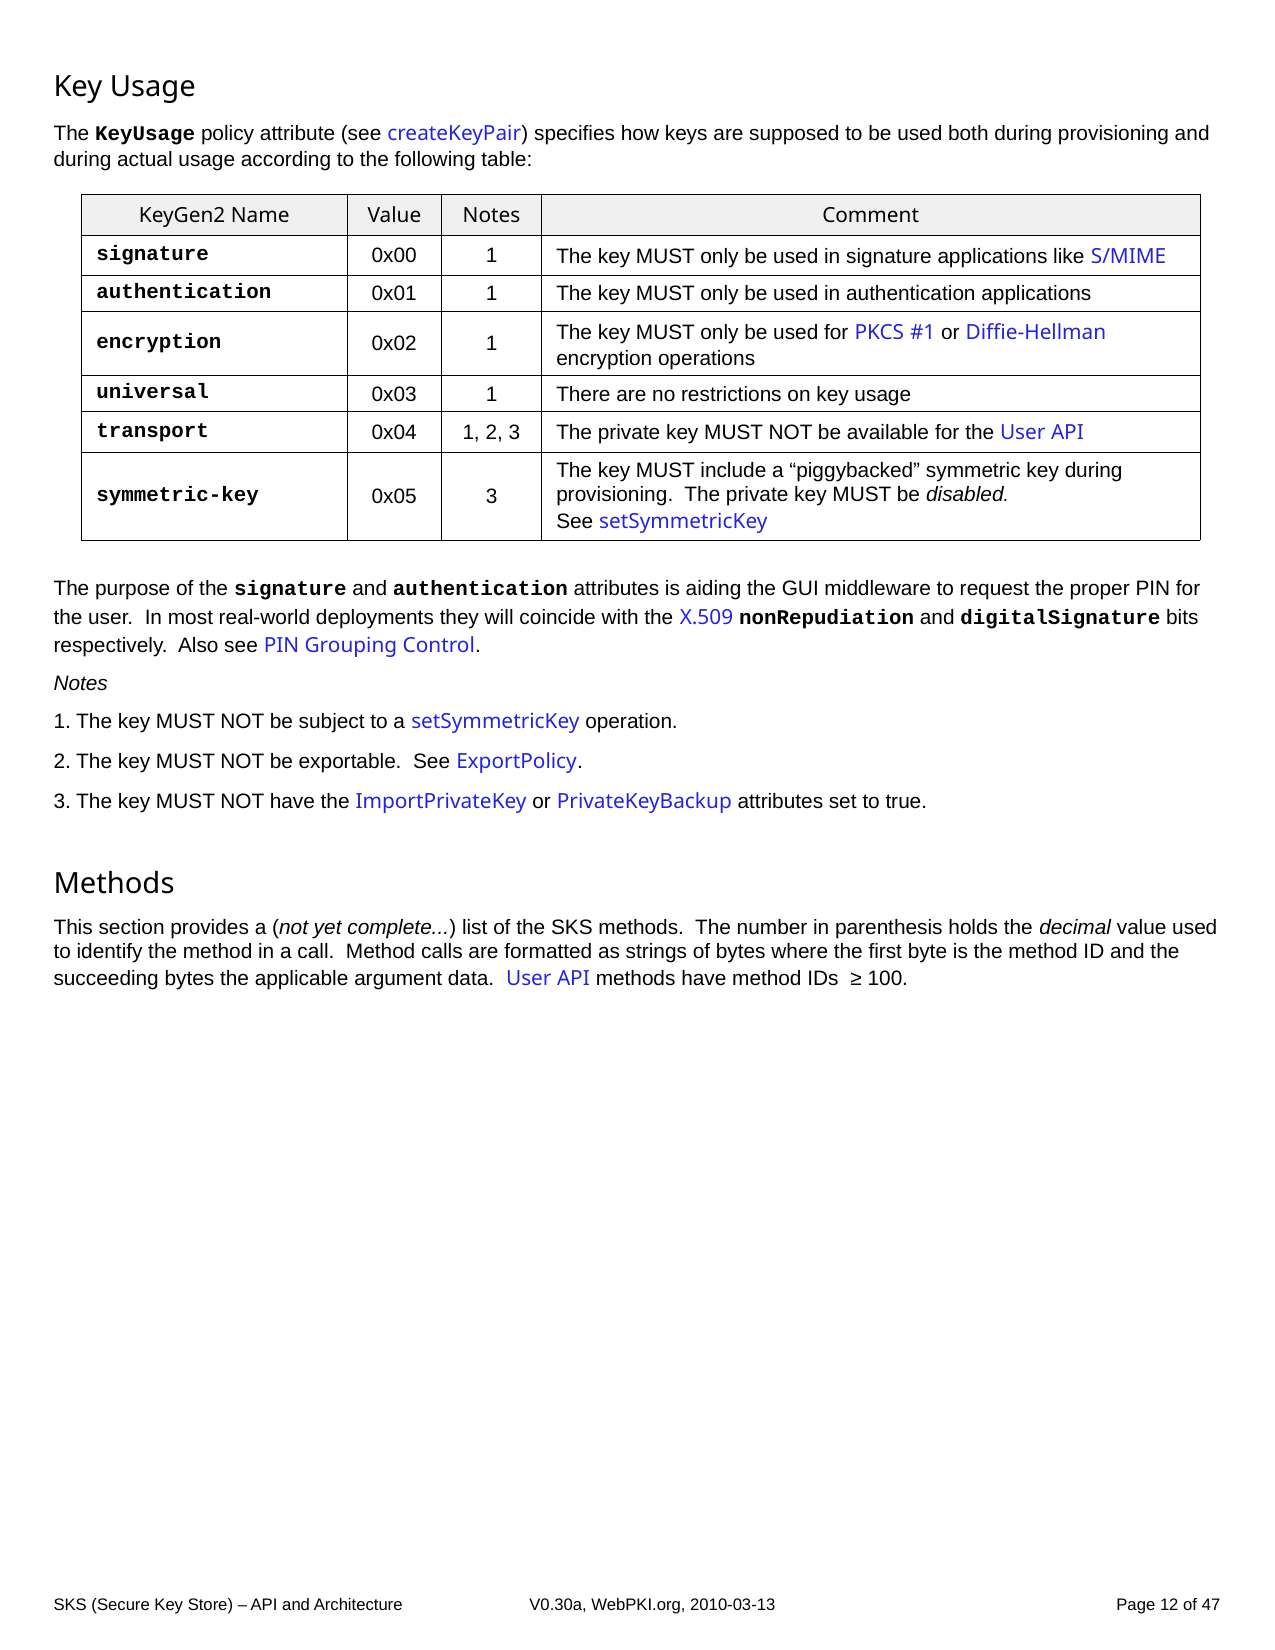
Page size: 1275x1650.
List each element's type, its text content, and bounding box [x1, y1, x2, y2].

table_cell signature [82, 236, 347, 275]
table_cell The key MUST only be used for PKCS #1 or Diffie-Hellman encryption operations [542, 312, 1200, 375]
table_cell universal [82, 376, 347, 411]
text 3. The key MUST NOT have the ImportPrivateKey or PrivateKeyBackup attributes set to true. [53, 787, 1221, 815]
text This section provides a (not yet complete...) list of the SKS methods. The number in parenthesis holds the decimal value used to identify the method in a call. Method calls are formatted as strings of bytes where the first byte is the method ID and the succeeding bytes the applicable argument data. User API methods have method IDs ≥ 100. [53, 915, 1221, 991]
table_cell 0x01 [348, 276, 441, 311]
table_cell 0x04 [348, 412, 441, 452]
table_cell symmetric-key [82, 453, 347, 540]
table_cell encryption [82, 312, 347, 375]
table_header Comment [542, 195, 1200, 235]
table_cell 3 [442, 453, 541, 540]
table_cell transport [82, 412, 347, 452]
table_cell The key MUST only be used in authentication applications [542, 276, 1200, 311]
table_cell There are no restrictions on key usage [542, 376, 1200, 411]
text 2. The key MUST NOT be exportable. See ExportPolicy. [53, 746, 1221, 775]
table_cell The key MUST include a “piggybacked” symmetric key during provisioning. The private key MUST be disabled. See setSymmetricKey [542, 453, 1200, 540]
table_header Notes [442, 195, 541, 235]
table_cell 0x02 [348, 312, 441, 375]
table_header Value [348, 195, 441, 235]
table_header KeyGen2 Name [82, 195, 347, 235]
text The purpose of the signature and authentication attributes is aiding the GUI middleware to request the proper PIN for the user. In most real-world deployments they will coincide with the X.509 nonRepudiation and digitalSignature bits respectively. Also see PIN Grouping Control. [53, 576, 1221, 659]
table_cell 1 [442, 376, 541, 411]
table_cell 0x03 [348, 376, 441, 411]
table_cell The private key MUST NOT be available for the User API [542, 412, 1200, 452]
table_cell 1 [442, 276, 541, 311]
table_cell authentication [82, 276, 347, 311]
subtitle Key Usage [53, 66, 1221, 105]
subtitle Methods [53, 863, 1221, 902]
table_cell 0x05 [348, 453, 441, 540]
table_cell 1, 2, 3 [442, 412, 541, 452]
table_cell 1 [442, 312, 541, 375]
table_cell 0x00 [348, 236, 441, 275]
text 1. The key MUST NOT be subject to a setSymmetricKey operation. [53, 706, 1221, 735]
table_cell The key MUST only be used in signature applications like S/MIME [542, 236, 1200, 275]
table_cell 1 [442, 236, 541, 275]
text Notes [53, 671, 1221, 694]
text The KeyUsage policy attribute (see createKeyPair) specifies how keys are supposed to be used both during provisioning and during actual usage according to the following table: [53, 118, 1221, 194]
